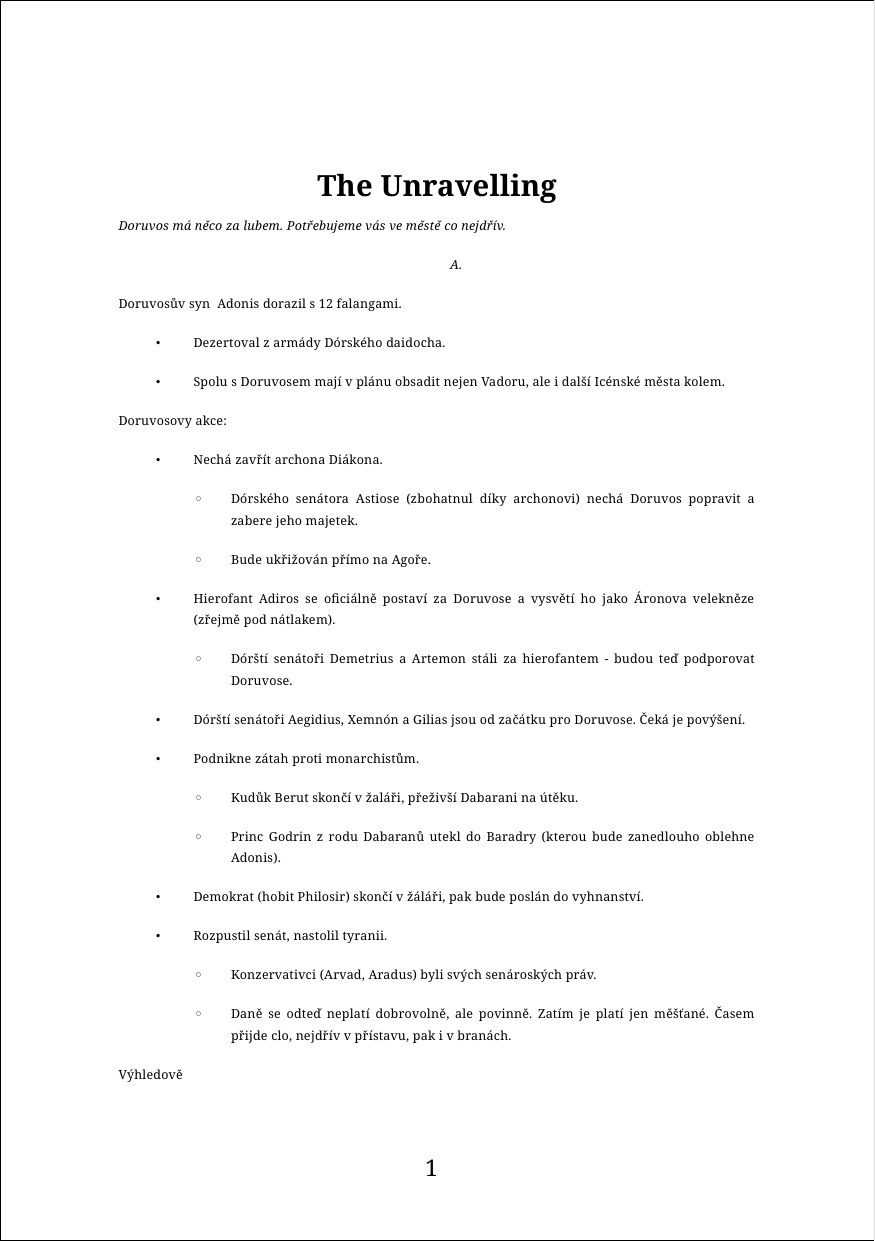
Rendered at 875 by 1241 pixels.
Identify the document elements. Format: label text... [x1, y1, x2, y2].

subtitle The Unravelling [118, 166, 756, 205]
list Princ Godrin z rodu Dabaranů utekl do Baradry (kterou bude zanedlouho oblehne Adonis). [193, 828, 756, 866]
list Hierofant Adiros se oficiálně postaví za Doruvose a vysvětí ho jako Áronova velekněze (zřejmě pod nátlakem). [156, 590, 756, 628]
text Doruvos má něco za lubem. Potřebujeme vás ve městě co nejdřív. [118, 217, 756, 234]
list Dórští senátoři Aegidius, Xemnón a Gilias jsou od začátku pro Doruvose. Čeká je povýšení. [156, 711, 756, 728]
text A. [118, 256, 756, 273]
list Bude ukřižován přímo na Agoře. [193, 551, 756, 568]
text Výhledově [118, 1066, 756, 1083]
text Doruvosův syn Adonis dorazil s 12 falangami. [118, 295, 756, 312]
list Daně se odteď neplatí dobrovolně, ale povinně. Zatím je platí jen měšťané. Časem přijde clo, nejdřív v přístavu, pak i v branách. [193, 1006, 756, 1044]
text Doruvosovy akce: [118, 412, 756, 429]
list Spolu s Doruvosem mají v plánu obsadit nejen Vadoru, ale i další Icénské města kolem. [156, 373, 756, 390]
list Dórského senátora Astiose (zbohatnul díky archonovi) nechá Doruvos popravit a zabere jeho majetek. [193, 490, 756, 529]
list Demokrat (hobit Philosir) skončí v žáláři, pak bude poslán do vyhnanství. [156, 888, 756, 905]
list Konzervativci (Arvad, Aradus) byli svých senároských práv. [193, 966, 756, 983]
list Dórští senátoři Demetrius a Artemon stáli za hierofantem - budou teď podporovat Doruvose. [193, 650, 756, 689]
list Podnikne zátah proti monarchistům. [156, 750, 756, 767]
list Rozpustil senát, nastolil tyranii. [156, 927, 756, 944]
list Dezertoval z armády Dórského daidocha. [156, 334, 756, 351]
list Nechá zavřít archona Diákona. [156, 451, 756, 468]
list Kudůk Berut skončí v žaláři, přeživší Dabarani na útěku. [193, 789, 756, 806]
